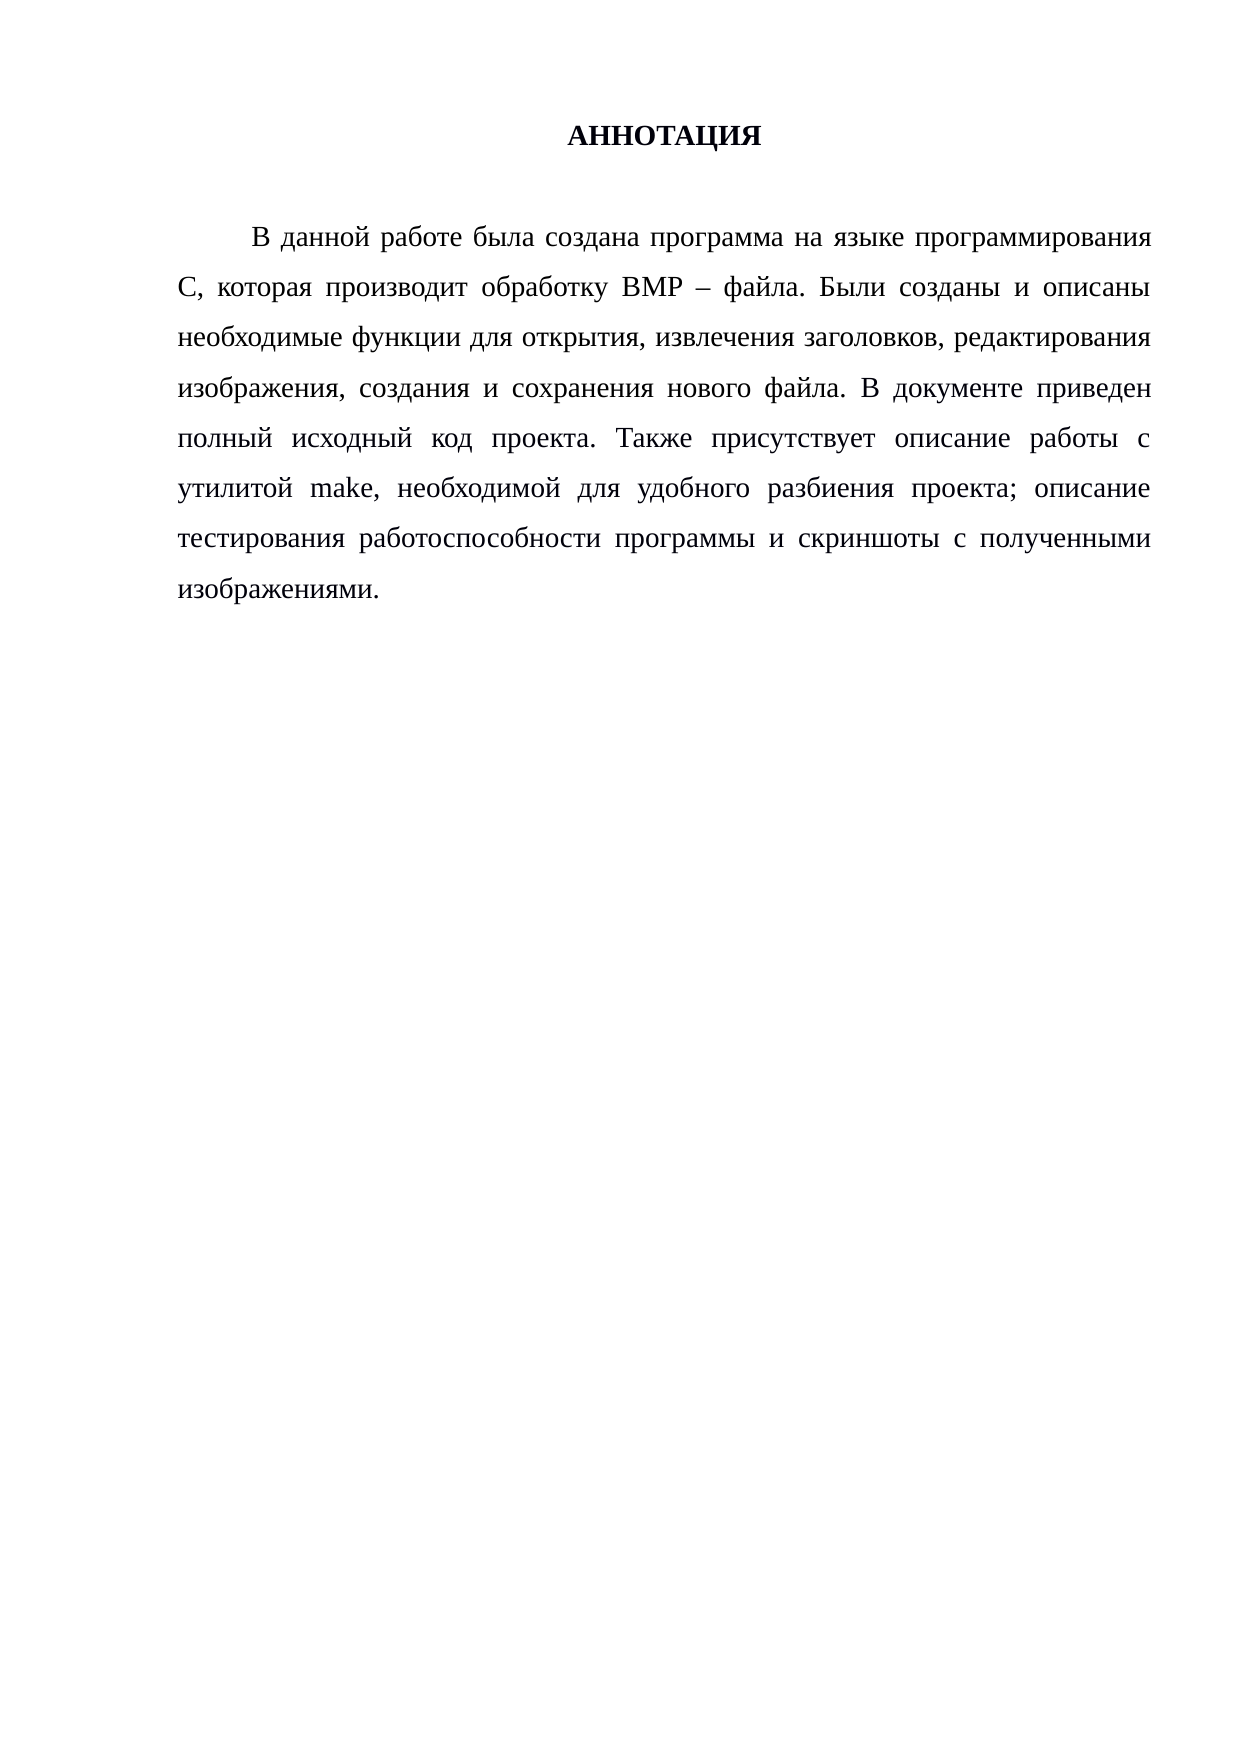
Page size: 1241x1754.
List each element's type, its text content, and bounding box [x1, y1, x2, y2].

text В данной работе была создана программа на языке программирования C, которая производит обработку BMP – файла. Были созданы и описаны необходимые функции для открытия, извлечения заголовков, редактирования изображения, создания и сохранения нового файла. В документе приведен полный исходный код проекта. Также присутствует описание работы с утилитой make, необходимой для удобного разбиения проекта; описание тестирования работоспособности программы и скриншоты с полученными изображениями. [177, 219, 1152, 604]
text Аннотация [177, 118, 1152, 152]
